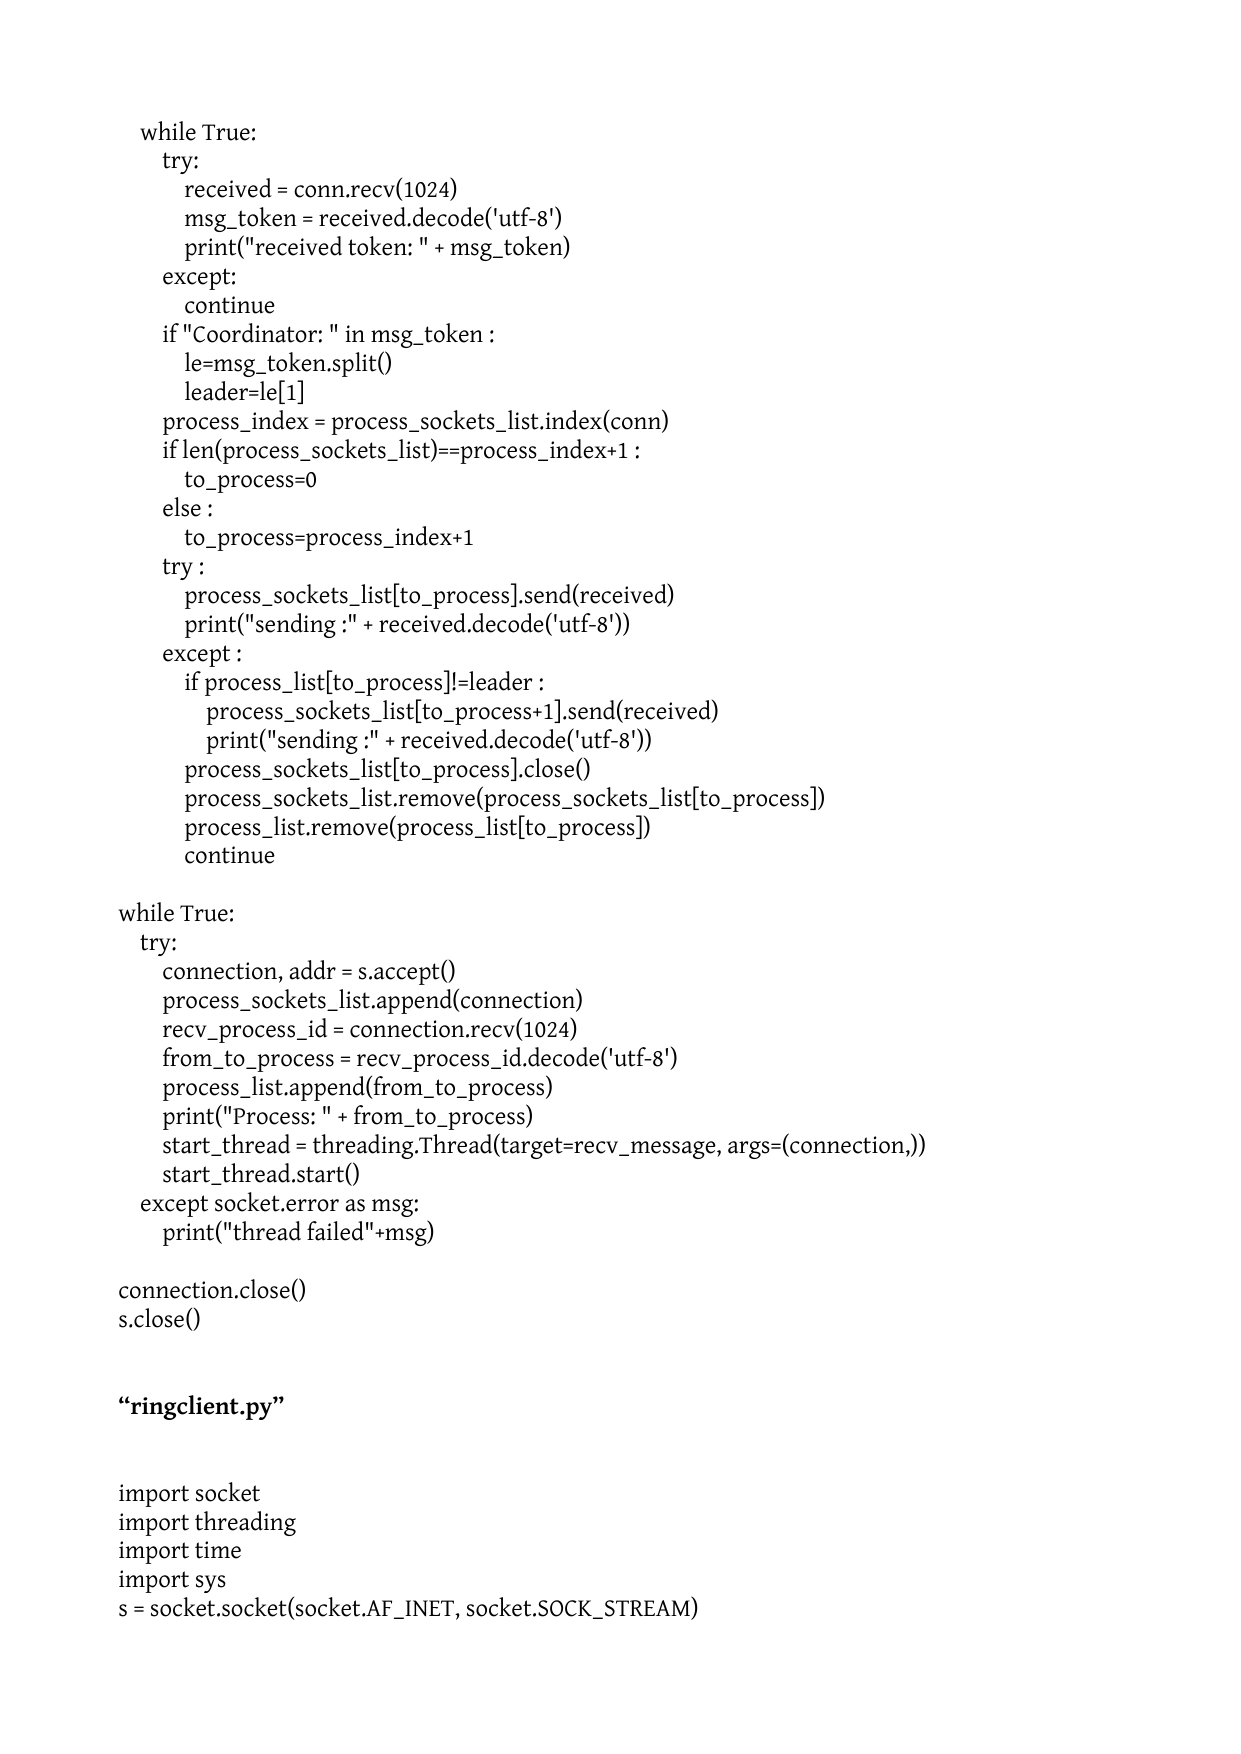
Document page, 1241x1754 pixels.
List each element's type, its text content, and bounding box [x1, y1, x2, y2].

text try: [118, 147, 1122, 176]
text s = socket.socket(socket.AF_INET, socket.SOCK_STREAM) [118, 1595, 1122, 1624]
text except: [118, 263, 1122, 292]
text from_to_process = recv_process_id.decode('utf-8') [118, 1045, 1122, 1074]
text s.close() [118, 1305, 1122, 1334]
text connection.close() [118, 1276, 1122, 1305]
text “ringclient.py” [118, 1392, 1122, 1421]
text to_process=0 [118, 466, 1122, 494]
text except socket.error as msg: [118, 1189, 1122, 1218]
text connection, addr = s.accept() [118, 958, 1122, 987]
text if process_list[to_process]!=leader : [118, 668, 1122, 697]
text process_list.remove(process_list[to_process]) [118, 813, 1122, 842]
text continue [118, 292, 1122, 321]
text import sys [118, 1566, 1122, 1595]
text continue [118, 842, 1122, 871]
text process_sockets_list.remove(process_sockets_list[to_process]) [118, 784, 1122, 813]
text process_sockets_list[to_process].send(received) [118, 581, 1122, 610]
text print("sending :" + received.decode('utf-8')) [118, 610, 1122, 639]
text process_sockets_list.append(connection) [118, 987, 1122, 1016]
text print("received token: " + msg_token) [118, 234, 1122, 263]
text try: [118, 929, 1122, 958]
text print("thread failed"+msg) [118, 1218, 1122, 1247]
text msg_token = received.decode('utf-8') [118, 205, 1122, 234]
text leader=le[1] [118, 379, 1122, 408]
text process_sockets_list[to_process+1].send(received) [118, 697, 1122, 726]
text recv_process_id = connection.recv(1024) [118, 1016, 1122, 1045]
text if len(process_sockets_list)==process_index+1 : [118, 437, 1122, 466]
text while True: [118, 900, 1122, 929]
text else : [118, 494, 1122, 523]
text le=msg_token.split() [118, 350, 1122, 379]
text process_sockets_list[to_process].close() [118, 755, 1122, 784]
text if "Coordinator: " in msg_token : [118, 321, 1122, 350]
text print("sending :" + received.decode('utf-8')) [118, 726, 1122, 755]
text except : [118, 639, 1122, 668]
text process_list.append(from_to_process) [118, 1074, 1122, 1103]
text import socket [118, 1479, 1122, 1508]
text import threading [118, 1508, 1122, 1537]
text start_thread = threading.Thread(target=recv_message, args=(connection,)) [118, 1132, 1122, 1161]
text process_index = process_sockets_list.index(conn) [118, 408, 1122, 437]
text print("Process: " + from_to_process) [118, 1103, 1122, 1132]
text start_thread.start() [118, 1161, 1122, 1189]
text to_process=process_index+1 [118, 523, 1122, 552]
text while True: [118, 118, 1122, 147]
text try : [118, 552, 1122, 581]
text import time [118, 1537, 1122, 1566]
text received = conn.recv(1024) [118, 176, 1122, 205]
